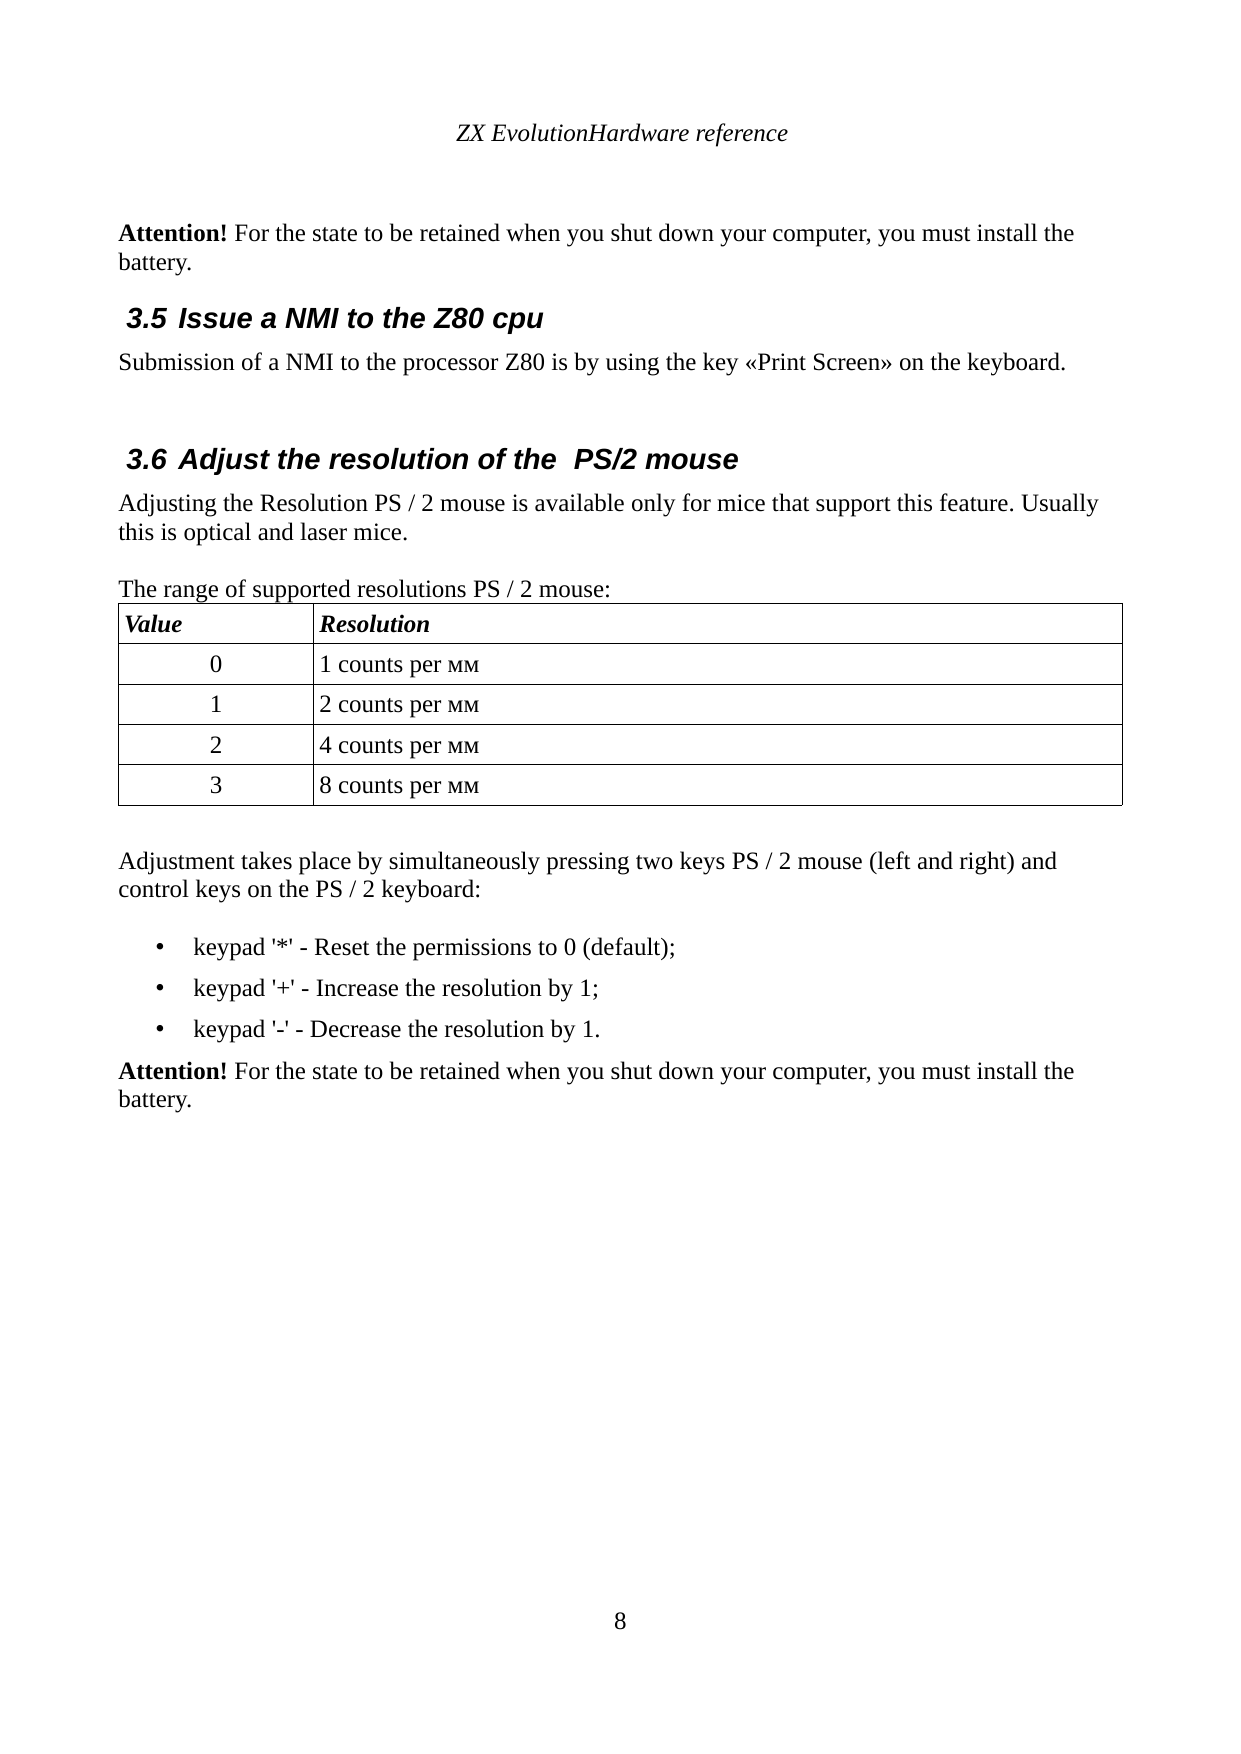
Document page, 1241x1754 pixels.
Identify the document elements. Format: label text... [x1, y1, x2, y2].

table_cell 8 counts per мм [314, 765, 1122, 804]
list keypad '-' - Decrease the resolution by 1. [156, 1014, 1122, 1043]
text Adjusting the Resolution PS / 2 mouse is available only for mice that support this feature. Usually this is optical and laser mice. [118, 488, 1122, 545]
list keypad '*' - Reset the permissions to 0 (default); [156, 932, 1122, 961]
text Submission of a NMI to the processor Z80 is by using the key «Print Screen» on the keyboard. [118, 347, 1122, 376]
text The range of supported resolutions PS / 2 mouse: [118, 574, 1122, 603]
table_header Resolution [314, 604, 1122, 643]
text Attention! For the state to be retained when you shut down your computer, you must install the battery. [118, 1056, 1122, 1113]
list keypad '+' - Increase the resolution by 1; [156, 973, 1122, 1002]
table_cell 2 counts per мм [314, 685, 1122, 724]
table_cell 3 [119, 765, 313, 804]
table_cell 2 [119, 725, 313, 764]
table_cell 0 [119, 644, 313, 683]
table_cell 4 counts per мм [314, 725, 1122, 764]
subtitle Issue a NMI to the Z80 cpu [118, 301, 1122, 334]
table_cell 1 [119, 685, 313, 724]
text Adjustment takes place by simultaneously pressing two keys PS / 2 mouse (left and right) and control keys on the PS / 2 keyboard: [118, 846, 1122, 903]
table_header Value [119, 604, 313, 643]
text Attention! For the state to be retained when you shut down your computer, you must install the battery. [118, 218, 1122, 276]
subtitle Adjust the resolution of the PS/2 mouse [118, 442, 1122, 475]
table_cell 1 counts per мм [314, 644, 1122, 683]
